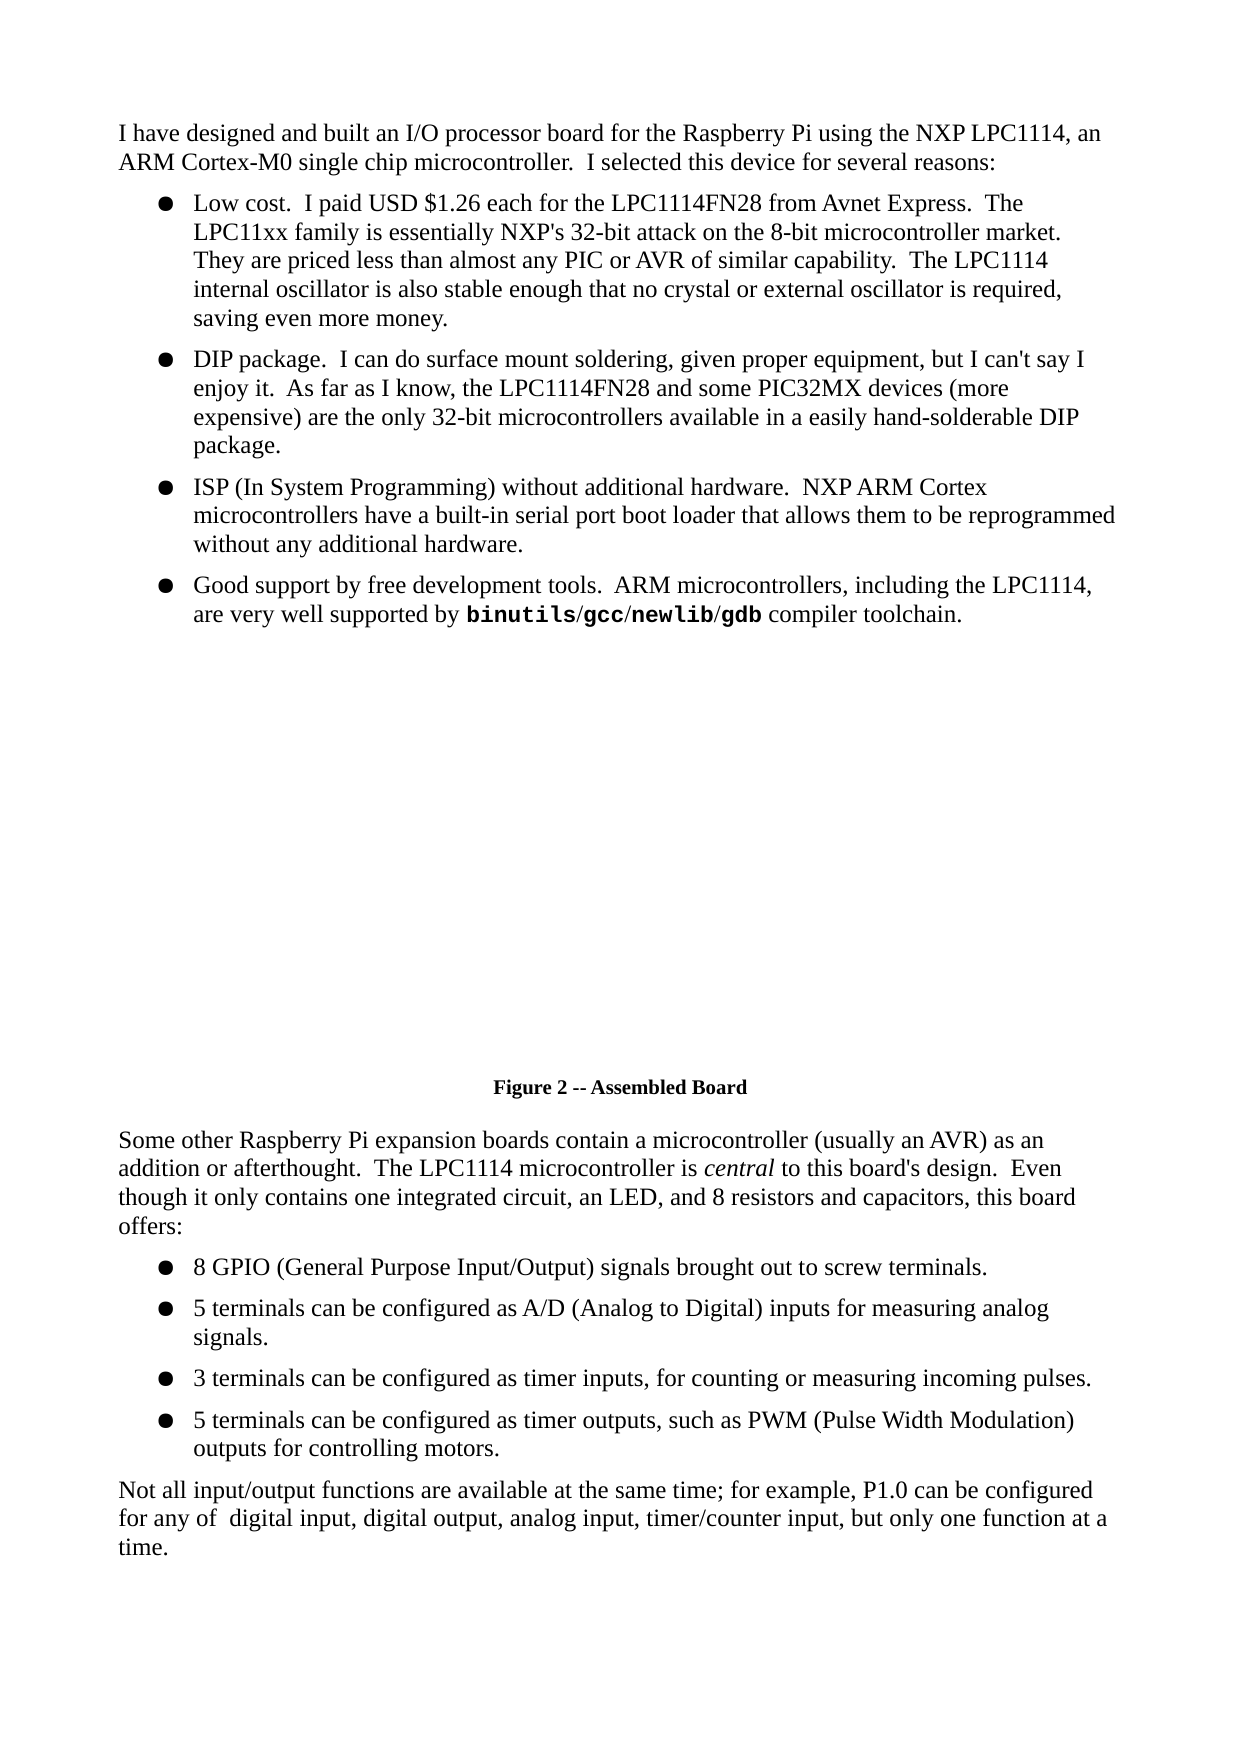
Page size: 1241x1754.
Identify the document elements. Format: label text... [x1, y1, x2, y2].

list 3 terminals can be configured as timer inputs, for counting or measuring incoming pulses. [156, 1363, 1122, 1392]
text Some other Raspberry Pi expansion boards contain a microcontroller (usually an AVR) as an addition or afterthought. The LPC1114 microcontroller is central to this board's design. Even though it only contains one integrated circuit, an LED, and 8 resistors and capacitors, this board offers: [118, 1125, 1122, 1240]
list Low cost. I paid USD $1.26 each for the LPC1114FN28 from Avnet Express. The LPC11xx family is essentially NXP's 32-bit attack on the 8-bit microcontroller market. They are priced less than almost any PIC or AVR of similar capability. The LPC1114 internal oscillator is also stable enough that no crystal or external oscillator is required, saving even more money. [156, 188, 1122, 332]
list DIP package. I can do surface mount soldering, given proper equipment, but I can't say I enjoy it. As far as I know, the LPC1114FN28 and some PIC32MX devices (more expensive) are the only 32-bit microcontrollers available in a easily hand-solderable DIP package. [156, 344, 1122, 459]
list 5 terminals can be configured as A/D (Analog to Digital) inputs for measuring analog signals. [156, 1293, 1122, 1351]
list ISP (In System Programming) without additional hardware. NXP ARM Cortex microcontrollers have a built-in serial port boot loader that allows them to be reprogrammed without any additional hardware. [156, 472, 1122, 558]
list 8 GPIO (General Purpose Input/Output) signals brought out to screw terminals. [156, 1252, 1122, 1281]
text I have designed and built an I/O processor board for the Raspberry Pi using the NXP LPC1114, an ARM Cortex-M0 single chip microcontroller. I selected this device for several reasons: [118, 118, 1122, 176]
list Good support by free development tools. ARM microcontrollers, including the LPC1114, are very well supported by binutils/gcc/newlib/gdb compiler toolchain. [156, 571, 1122, 629]
list 5 terminals can be configured as timer outputs, such as PWM (Pulse Width Modulation) outputs for controlling motors. [156, 1405, 1122, 1462]
text Figure 2 -- Assembled Board [118, 655, 1122, 1099]
text Not all input/output functions are available at the same time; for example, P1.0 can be configured for any of digital input, digital output, analog input, timer/counter input, but only one function at a time. [118, 1475, 1122, 1561]
